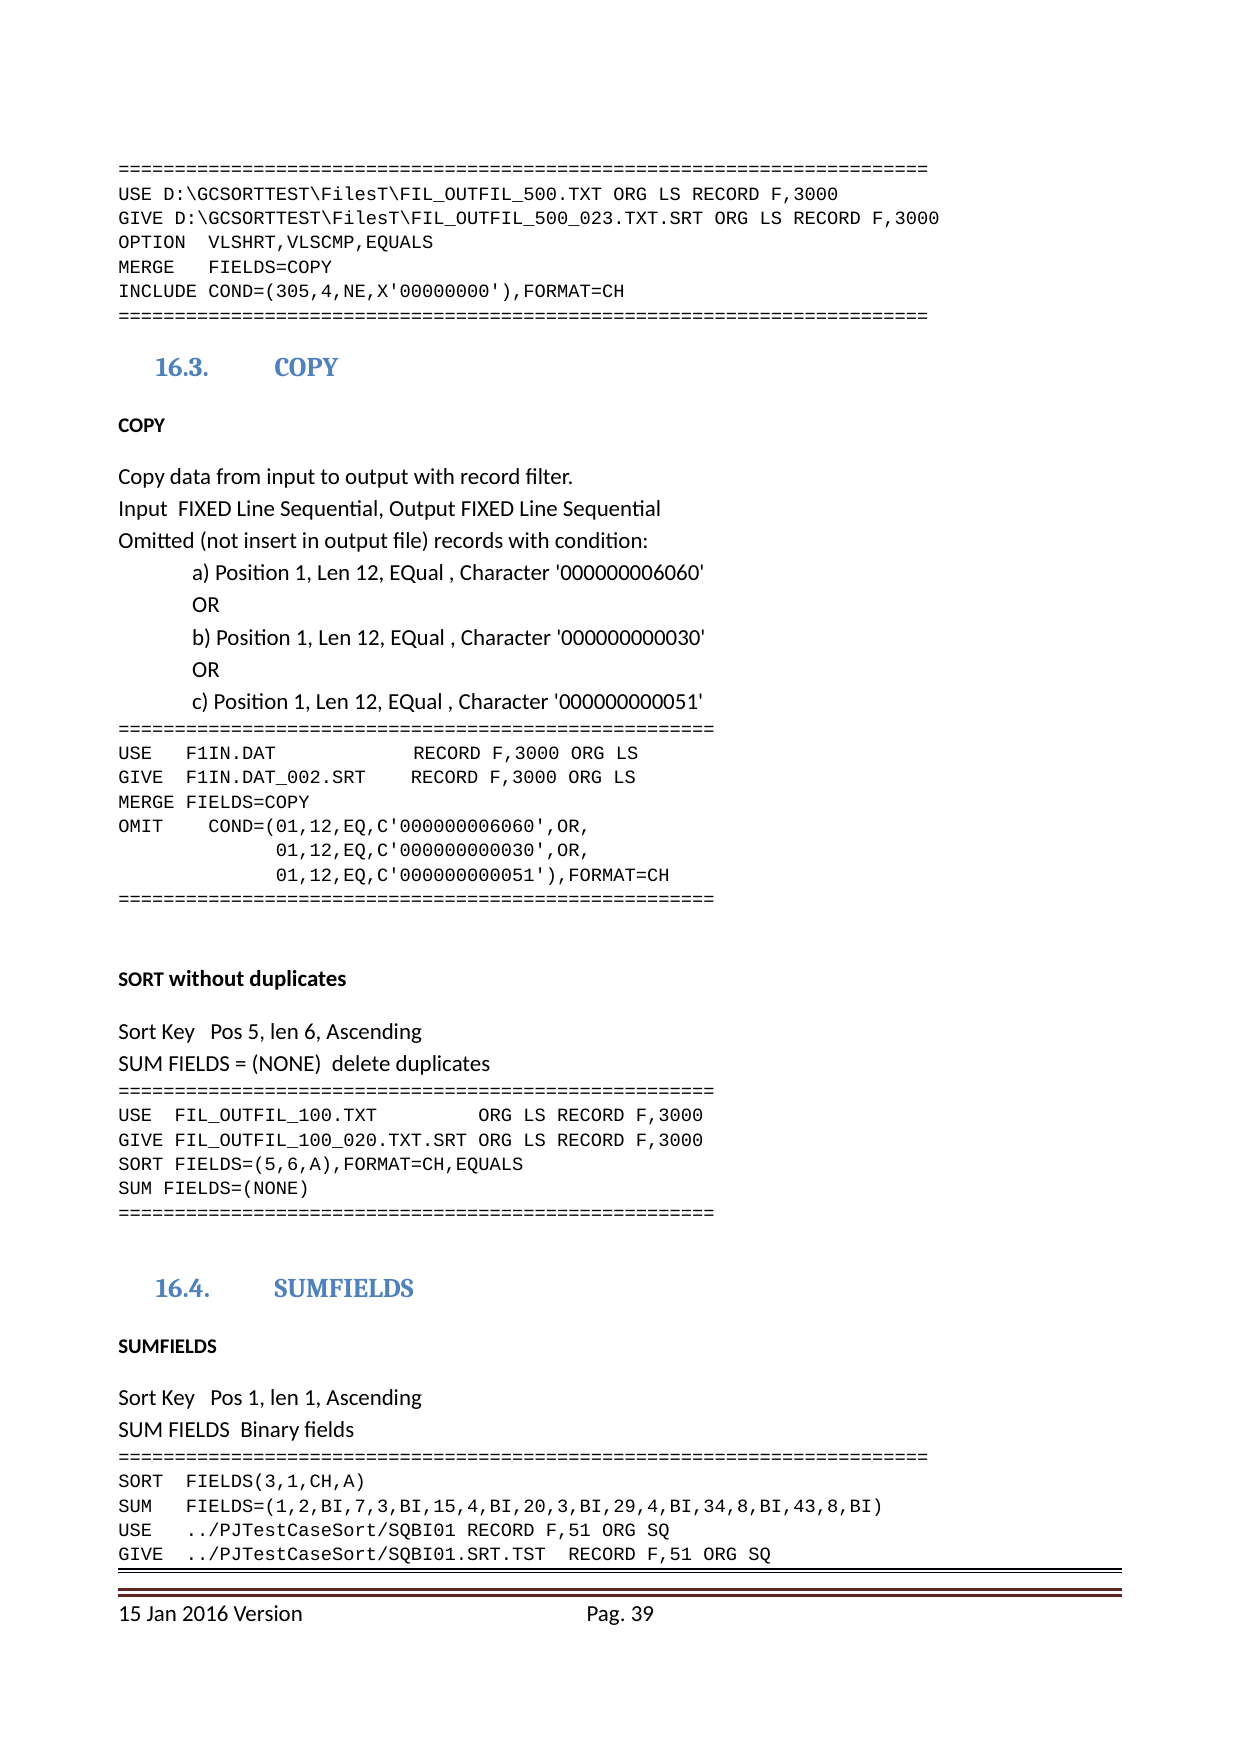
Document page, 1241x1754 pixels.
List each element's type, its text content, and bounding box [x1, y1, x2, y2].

text GIVE F1IN.DAT_002.SRT RECORD F,3000 ORG LS [118, 768, 1122, 789]
text USE ../PJTestCaseSort/SQBI01 RECORD F,51 ORG SQ [118, 1521, 1122, 1542]
text ======================================================================== [118, 1448, 1122, 1469]
text GIVE D:\GCSORTTEST\FilesT\FIL_OUTFIL_500_023.TXT.SRT ORG LS RECORD F,3000 [118, 209, 1122, 230]
text 01,12,EQ,C'000000000030',OR, [118, 841, 1122, 862]
text OPTION VLSHRT,VLSCMP,EQUALS [118, 233, 1122, 254]
text Copy data from input to output with record filter. [118, 462, 1122, 490]
text ======================================================================== [118, 160, 1122, 181]
text MERGE FIELDS=COPY [118, 792, 1122, 814]
list COPY [156, 352, 1122, 383]
text USE FIL_OUTFIL_100.TXT ORG LS RECORD F,3000 [118, 1106, 1122, 1127]
text 01,12,EQ,C'000000000051'),FORMAT=CH [118, 866, 1122, 887]
text Sort Key Pos 1, len 1, Ascending [118, 1383, 1122, 1411]
text SORT FIELDS=(5,6,A),FORMAT=CH,EQUALS [118, 1155, 1122, 1176]
text SUM FIELDS=(1,2,BI,7,3,BI,15,4,BI,20,3,BI,29,4,BI,34,8,BI,43,8,BI) [118, 1496, 1122, 1518]
text ===================================================== [118, 719, 1122, 741]
text GIVE FIL_OUTFIL_100_020.TXT.SRT ORG LS RECORD F,3000 [118, 1130, 1122, 1152]
text SUM FIELDS=(NONE) [118, 1179, 1122, 1200]
text ===================================================== [118, 1082, 1122, 1103]
text USE D:\GCSORTTEST\FilesT\FIL_OUTFIL_500.TXT ORG LS RECORD F,3000 [118, 184, 1122, 206]
text SUMFIELDS [118, 1333, 1122, 1359]
text ===================================================== [118, 890, 1122, 911]
text ======================================================================== [118, 306, 1122, 328]
text Omitted (not insert in output file) records with condition: [118, 526, 1122, 554]
text a) Position 1, Len 12, EQual , Character '000000006060' [192, 558, 1122, 586]
text MERGE FIELDS=COPY [118, 258, 1122, 279]
text SUM FIELDS Binary fields [118, 1415, 1122, 1443]
text c) Position 1, Len 12, EQual , Character '000000000051' [192, 687, 1122, 715]
text GIVE ../PJTestCaseSort/SQBI01.SRT.TST RECORD F,51 ORG SQ [118, 1545, 1122, 1568]
text Sort Key Pos 5, len 6, Ascending [118, 1017, 1122, 1045]
text COPY [118, 412, 1122, 437]
text ===================================================== [118, 1203, 1122, 1225]
text SUM FIELDS = (NONE) delete duplicates [118, 1049, 1122, 1077]
list SUMFIELDS [156, 1273, 1122, 1304]
text b) Position 1, Len 12, EQual , Character '000000000030' [192, 623, 1122, 651]
text USE F1IN.DAT RECORD F,3000 ORG LS [118, 744, 1122, 765]
text SORT FIELDS(3,1,CH,A) [118, 1472, 1122, 1493]
text Input FIXED Line Sequential, Output FIXED Line Sequential [118, 494, 1122, 522]
text SORT without duplicates [118, 964, 1122, 992]
text OMIT COND=(01,12,EQ,C'000000006060',OR, [118, 817, 1122, 838]
text OR [192, 655, 1122, 683]
text INCLUDE COND=(305,4,NE,X'00000000'),FORMAT=CH [118, 282, 1122, 303]
text OR [192, 591, 1122, 618]
